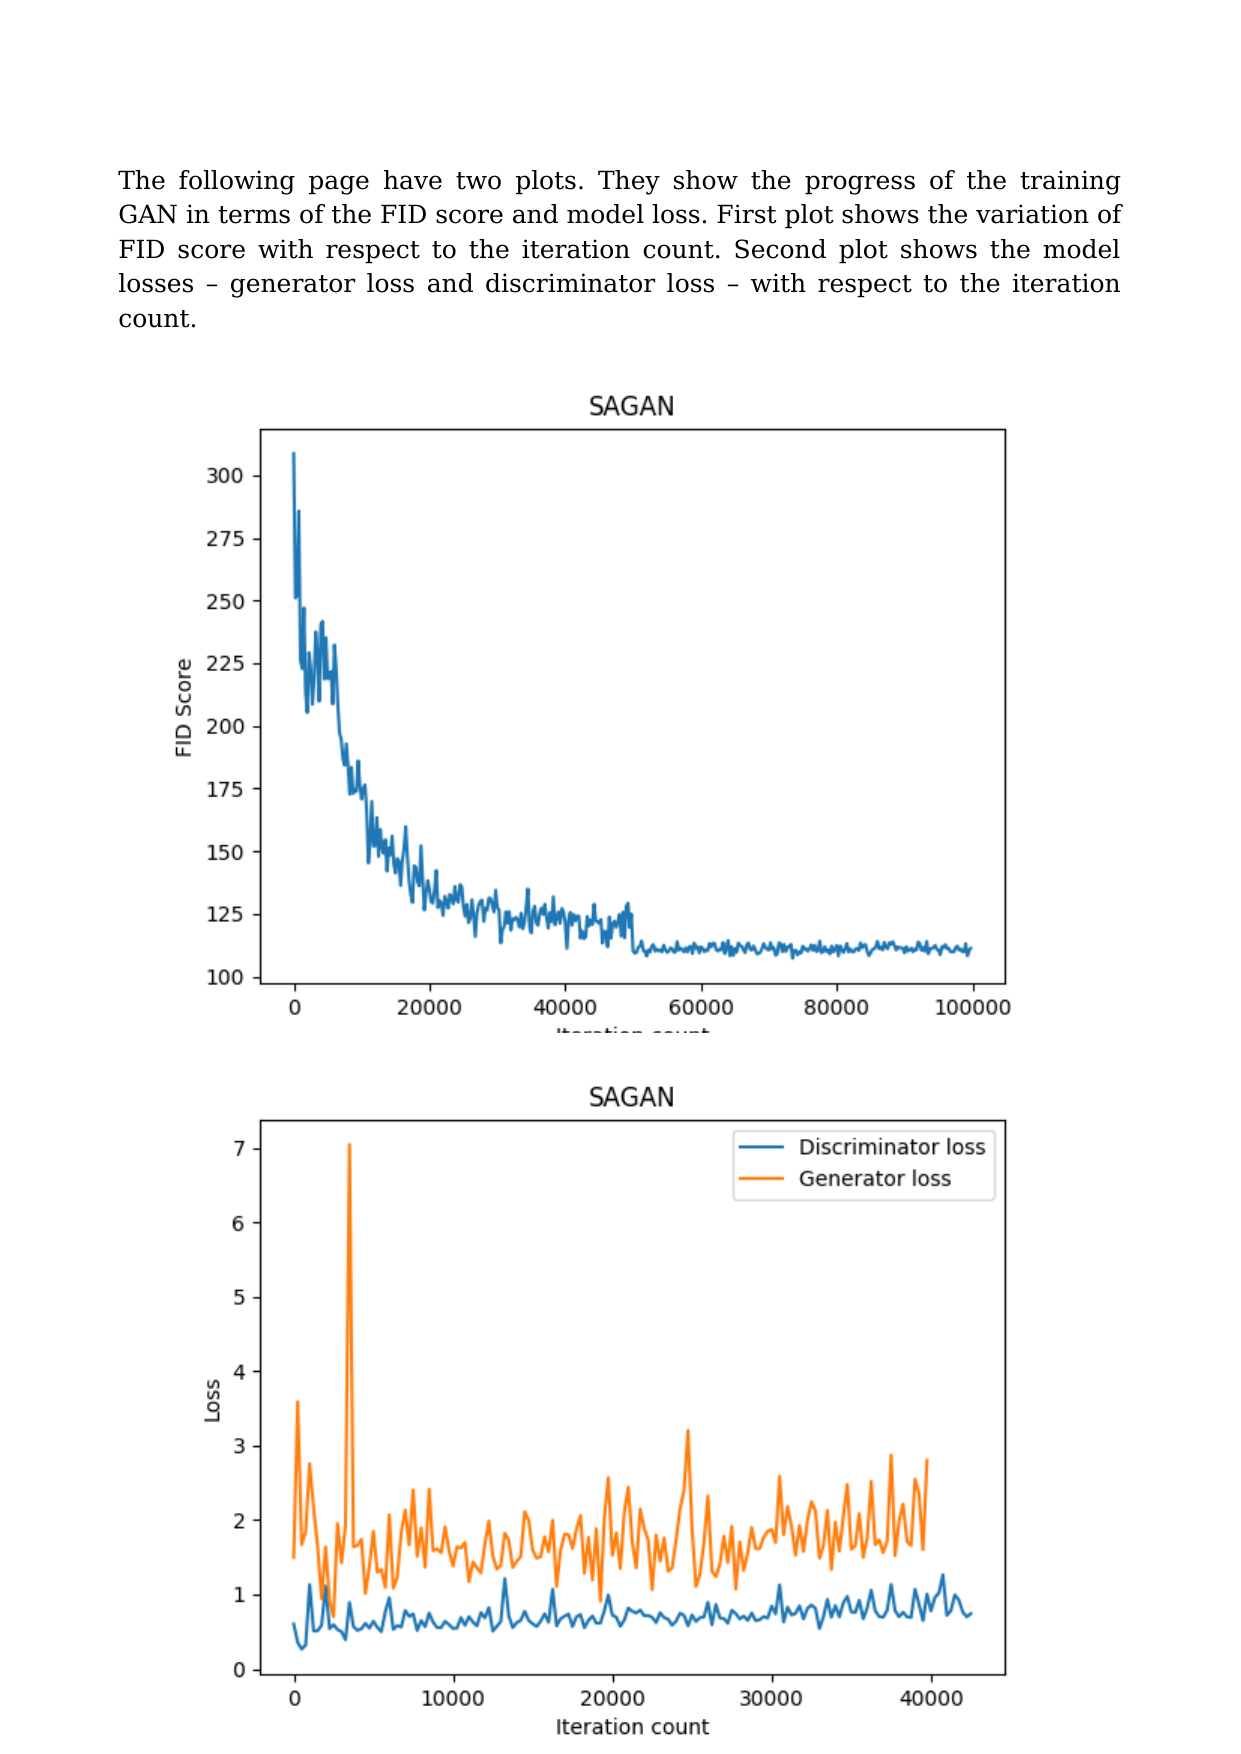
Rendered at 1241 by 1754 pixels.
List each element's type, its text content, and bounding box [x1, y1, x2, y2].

text The following page have two plots. They show the progress of the training GAN in terms of the FID score and model loss. First plot shows the variation of FID score with respect to the iteration count. Second plot shows the model losses – generator loss and discriminator loss – with respect to the iteration count. [118, 164, 1122, 332]
picture [140, 342, 1100, 1754]
